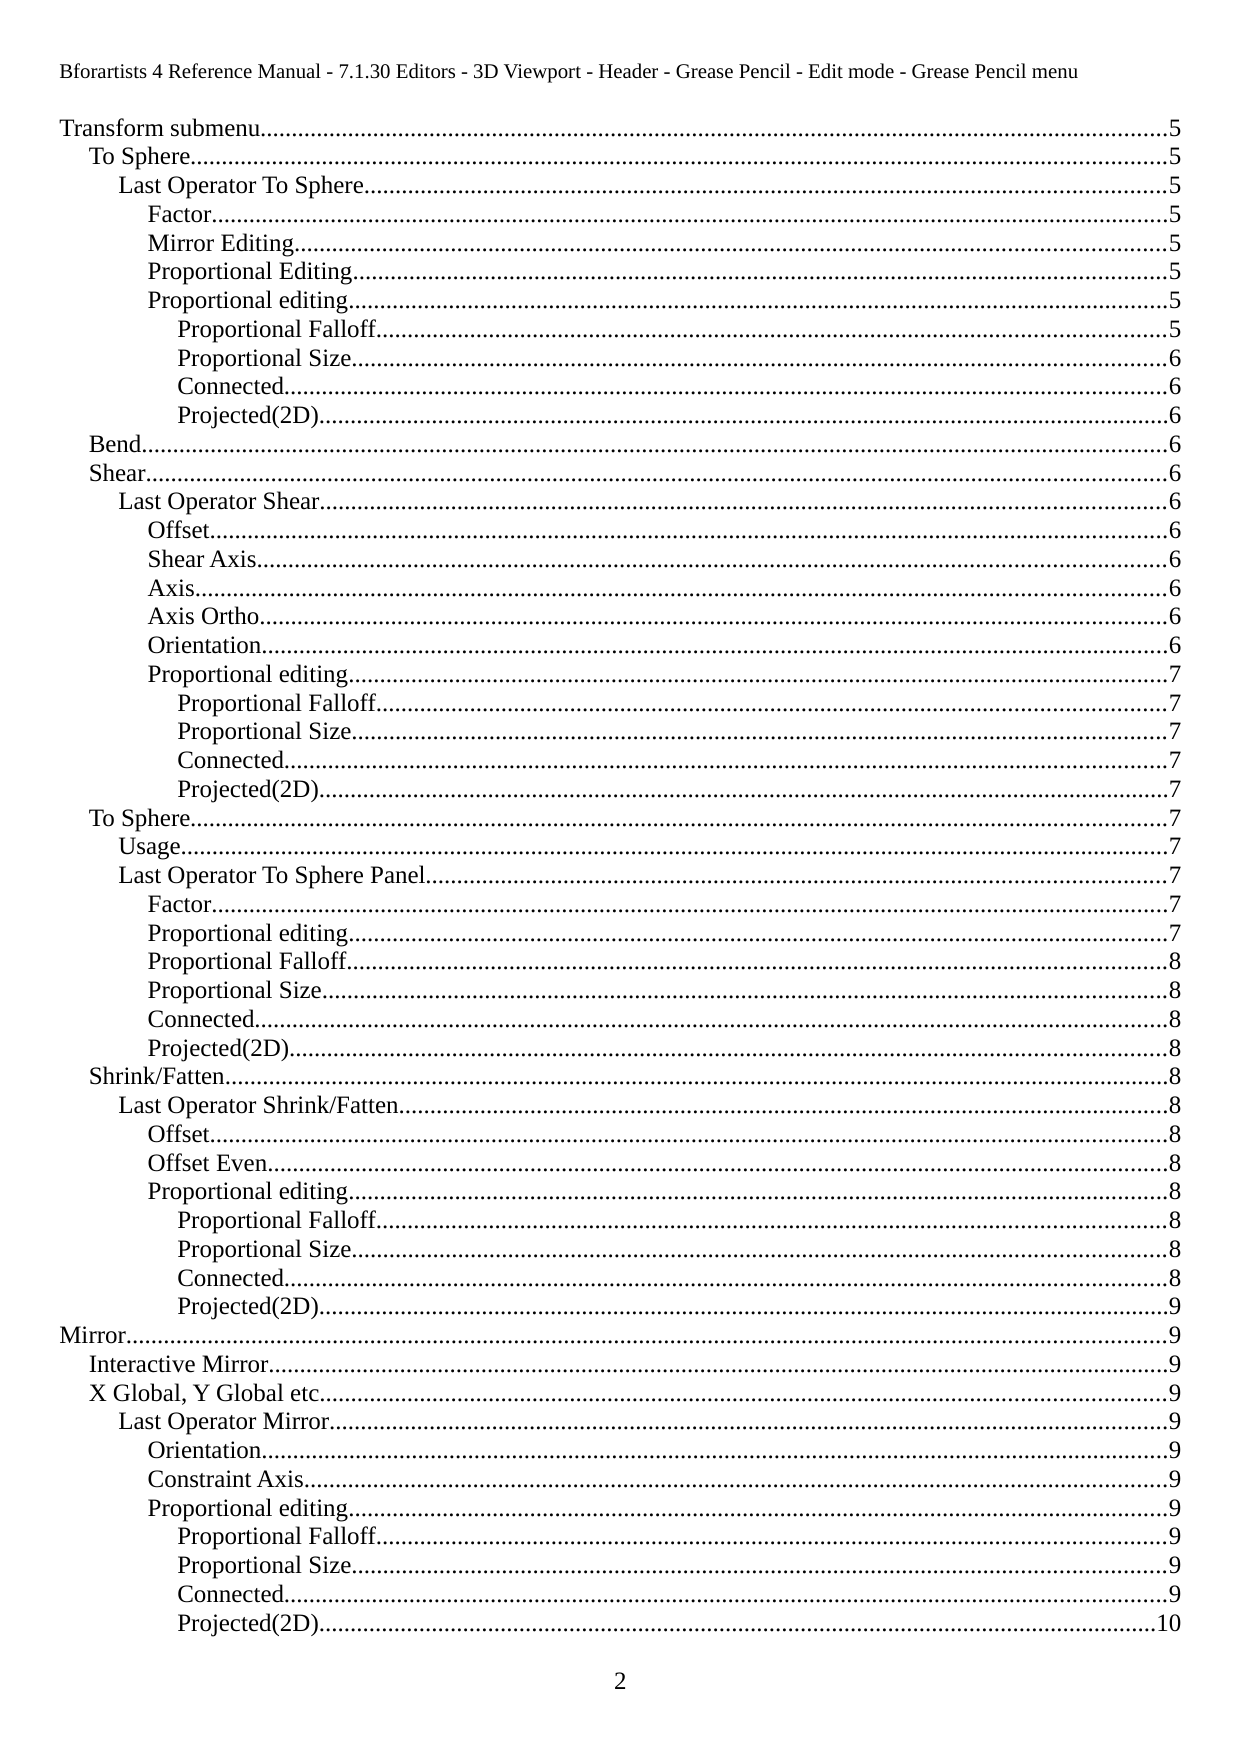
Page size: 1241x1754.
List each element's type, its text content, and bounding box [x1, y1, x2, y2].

text Last Operator Mirror 9 [118, 1406, 1181, 1435]
text Offset Even 8 [147, 1148, 1181, 1176]
text Bend 6 [88, 429, 1181, 458]
text Last Operator To Sphere 5 [118, 170, 1181, 199]
text Factor 5 [147, 199, 1181, 228]
text Last Operator Shear 6 [118, 486, 1181, 515]
text Proportional Size 7 [177, 716, 1181, 745]
text Proportional Falloff 8 [147, 946, 1181, 975]
text Proportional Size 9 [177, 1550, 1181, 1579]
text Mirror 9 [59, 1320, 1181, 1349]
text Axis 6 [147, 573, 1181, 601]
text Connected 6 [177, 371, 1181, 400]
text Connected 9 [177, 1579, 1181, 1608]
text To Sphere 7 [88, 803, 1181, 831]
text Proportional Size 8 [147, 975, 1181, 1004]
text Projected(2D) 6 [177, 400, 1181, 429]
text Shear Axis 6 [147, 544, 1181, 573]
text Projected(2D) 10 [177, 1608, 1181, 1636]
text To Sphere 5 [88, 141, 1181, 170]
text Mirror Editing 5 [147, 228, 1181, 256]
text Offset 8 [147, 1119, 1181, 1148]
text Proportional editing 8 [147, 1176, 1181, 1205]
text Connected 8 [147, 1004, 1181, 1033]
text Proportional editing 9 [147, 1493, 1181, 1521]
text Proportional Size 8 [177, 1234, 1181, 1263]
text Proportional editing 5 [147, 285, 1181, 314]
text Usage 7 [118, 831, 1181, 860]
text Proportional Falloff 8 [177, 1205, 1181, 1234]
text Proportional editing 7 [147, 659, 1181, 688]
text Last Operator To Sphere Panel 7 [118, 860, 1181, 889]
text Factor 7 [147, 889, 1181, 918]
text Proportional editing 7 [147, 918, 1181, 946]
text Last Operator Shrink/Fatten 8 [118, 1090, 1181, 1119]
text Projected(2D) 9 [177, 1291, 1181, 1320]
text Interactive Mirror 9 [88, 1349, 1181, 1378]
text Proportional Size 6 [177, 343, 1181, 371]
text Axis Ortho 6 [147, 601, 1181, 630]
text Proportional Editing 5 [147, 256, 1181, 285]
text Proportional Falloff 9 [177, 1521, 1181, 1550]
text Projected(2D) 8 [147, 1033, 1181, 1061]
text Projected(2D) 7 [177, 774, 1181, 803]
text Orientation 9 [147, 1435, 1181, 1464]
text Constraint Axis 9 [147, 1464, 1181, 1493]
text Connected 7 [177, 745, 1181, 774]
text Proportional Falloff 5 [177, 314, 1181, 343]
text Shear 6 [88, 458, 1181, 486]
text Proportional Falloff 7 [177, 688, 1181, 716]
text Offset 6 [147, 515, 1181, 544]
text X Global, Y Global etc. 9 [88, 1378, 1181, 1406]
text Shrink/Fatten 8 [88, 1061, 1181, 1090]
text Connected 8 [177, 1263, 1181, 1291]
text Orientation 6 [147, 630, 1181, 659]
text Transform submenu 5 [59, 113, 1181, 141]
